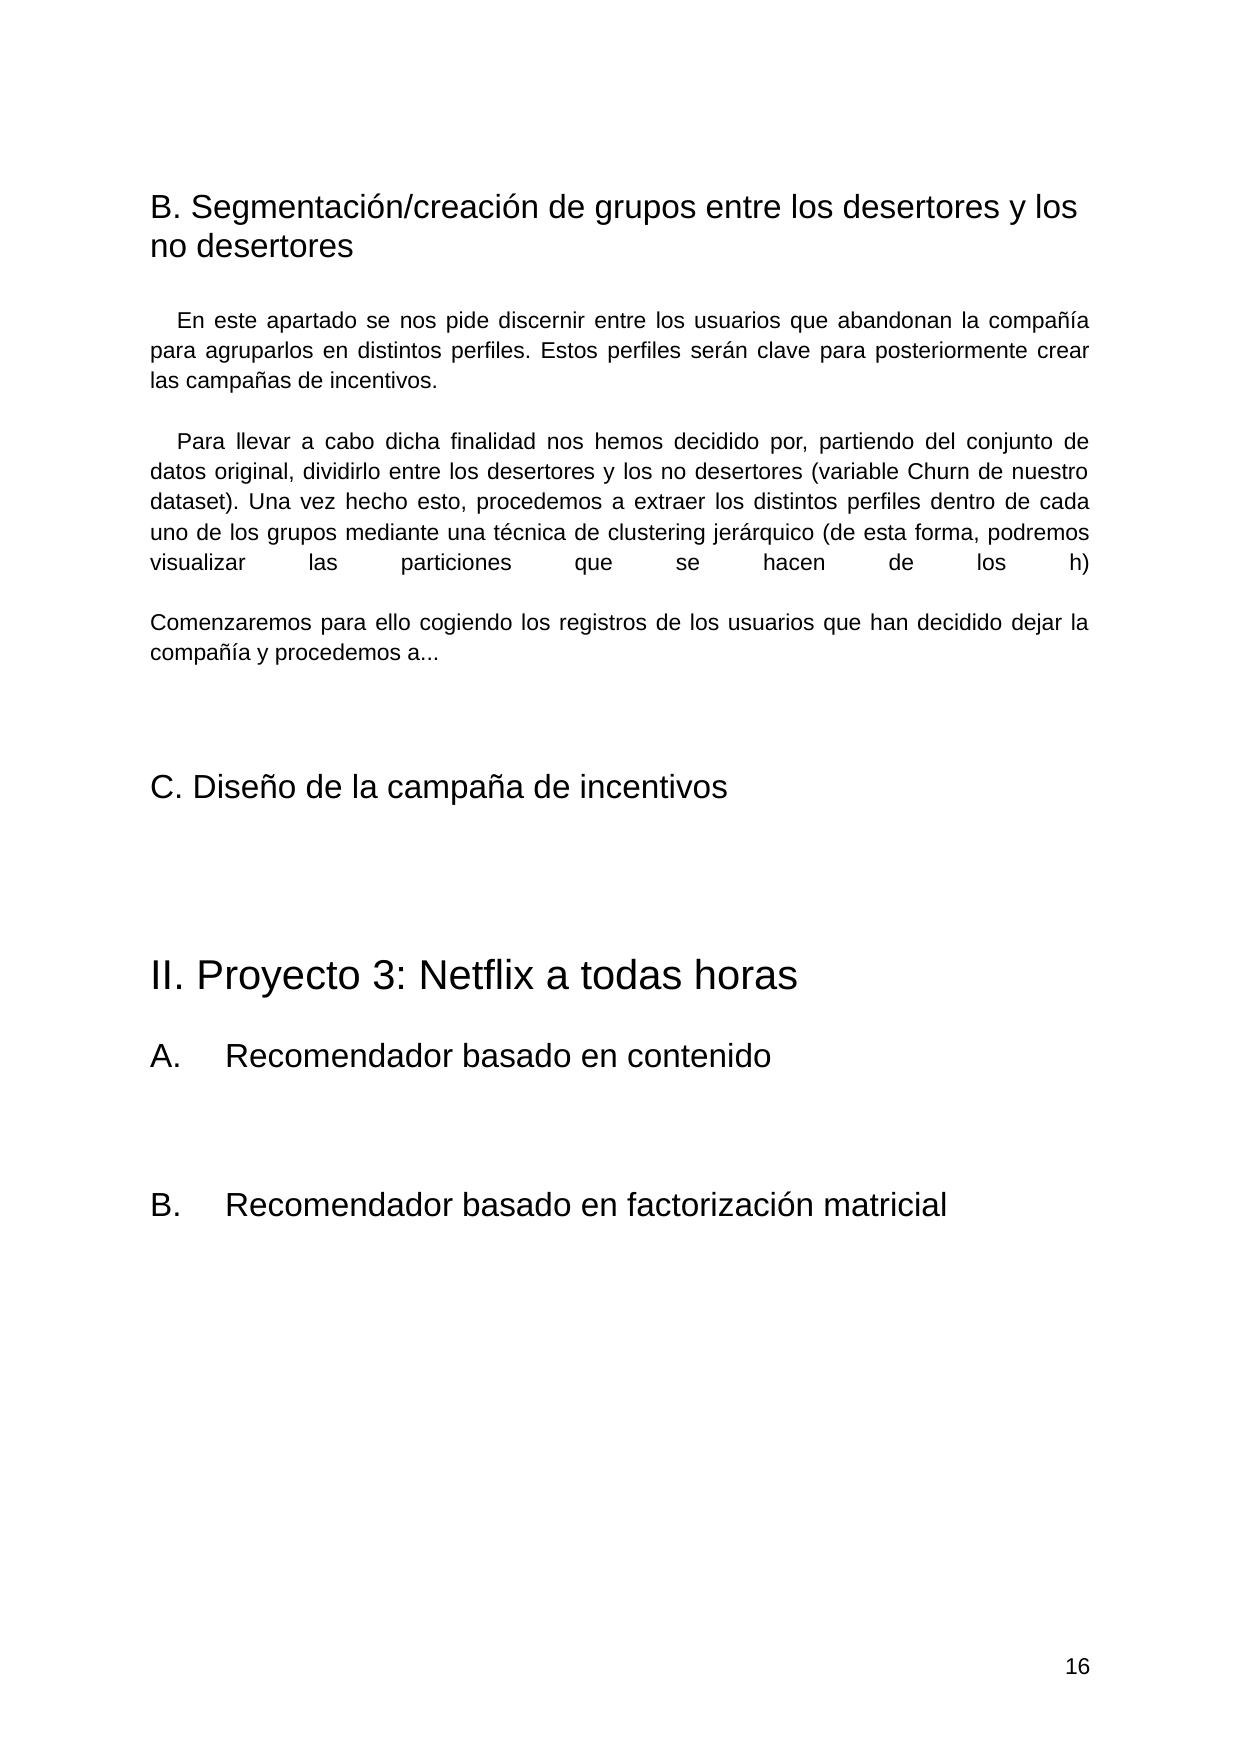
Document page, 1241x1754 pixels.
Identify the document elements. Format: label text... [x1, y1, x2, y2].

subtitle II. Proyecto 3: Netflix a todas horas [150, 951, 1090, 999]
subtitle C. Diseño de la campaña de incentivos [150, 767, 1090, 806]
text En este apartado se nos pide discernir entre los usuarios que abandonan la compañía para agruparlos en distintos perfiles. Estos perfiles serán clave para posteriormente crear las campañas de incentivos. [150, 307, 1090, 394]
text Para llevar a cabo dicha finalidad nos hemos decidido por, partiendo del conjunto de datos original, dividirlo entre los desertores y los no desertores (variable Churn de nuestro dataset). Una vez hecho esto, procedemos a extraer los distintos perfiles dentro de cada uno de los grupos mediante una técnica de clustering jerárquico (de esta forma, podremos visualizar las particiones que se hacen de los h) Comenzaremos para ello cogiendo los registros de los usuarios que han decidido dejar la compañía y procedemos a... [150, 428, 1090, 666]
subtitle B. Recomendador basado en factorización matricial [150, 1185, 1090, 1223]
subtitle B. Segmentación/creación de grupos entre los desertores y los no desertores [150, 187, 1090, 264]
subtitle A. Recomendador basado en contenido [150, 1036, 1090, 1074]
